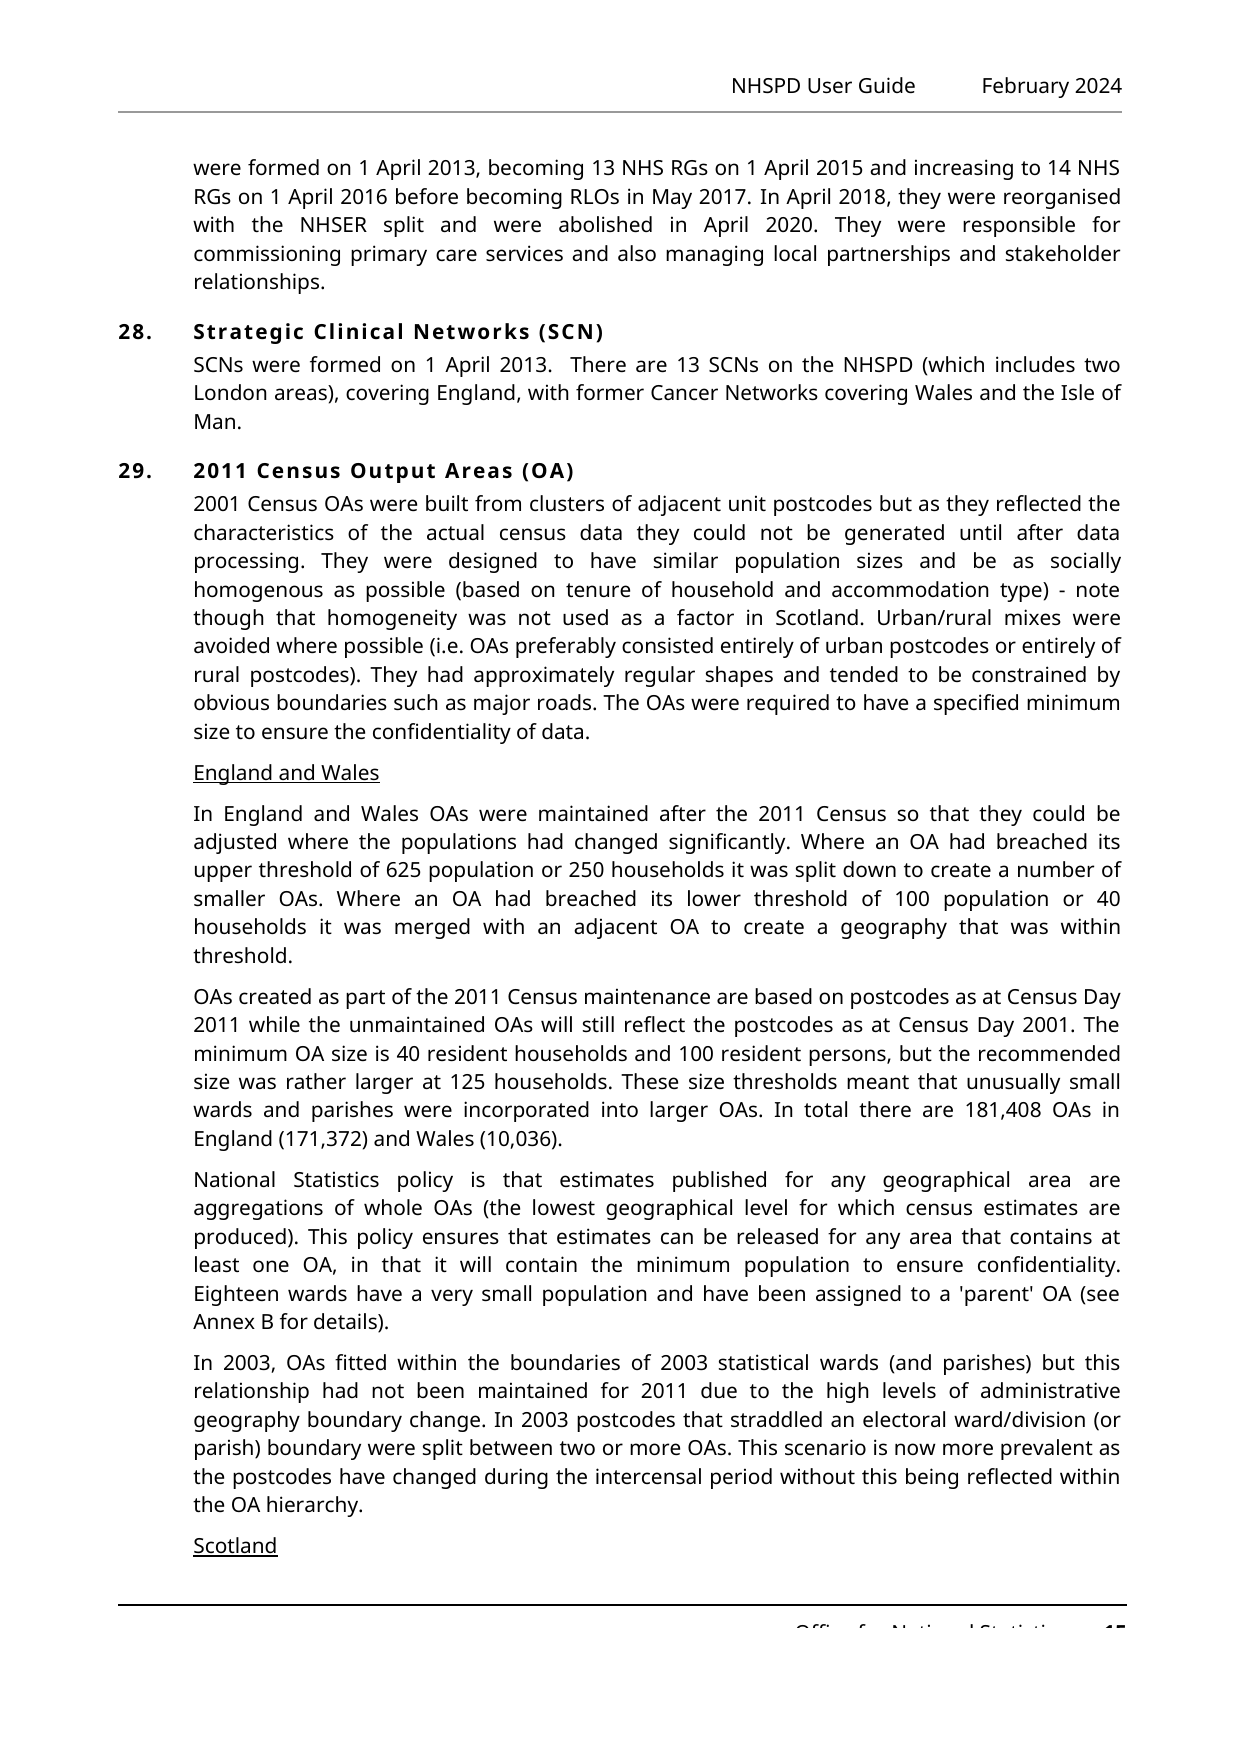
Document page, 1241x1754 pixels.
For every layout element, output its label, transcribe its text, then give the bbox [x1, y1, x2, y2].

subtitle 29. 2011 Census Output Areas (OA) [118, 460, 1122, 483]
text OAs created as part of the 2011 Census maintenance are based on postcodes as at Census Day 2011 while the unmaintained OAs will still reflect the postcodes as at Census Day 2001. The minimum OA size is 40 resident households and 100 resident persons, but the recommended size was rather larger at 125 households. These size thresholds meant that unusually small wards and parishes were incorporated into larger OAs. In total there are 181,408 OAs in England (171,372) and Wales (10,036). [193, 982, 1122, 1152]
text England and Wales [193, 758, 1122, 786]
text 2001 Census OAs were built from clusters of adjacent unit postcodes but as they reflected the characteristics of the actual census data they could not be generated until after data processing. They were designed to have similar population sizes and be as socially homogenous as possible (based on tenure of household and accommodation type) - note though that homogeneity was not used as a factor in Scotland. Urban/rural mixes were avoided where possible (i.e. OAs preferably consisted entirely of urban postcodes or entirely of rural postcodes). They had approximately regular shapes and tended to be constrained by obvious boundaries such as major roads. The OAs were required to have a specified minimum size to ensure the confidentiality of data. [193, 489, 1122, 745]
text National Statistics policy is that estimates published for any geographical area are aggregations of whole OAs (the lowest geographical level for which census estimates are produced). This policy ensures that estimates can be released for any area that contains at least one OA, in that it will contain the minimum population to ensure confidentiality. Eighteen wards have a very small population and have been assigned to a 'parent' OA (see Annex B for details). [193, 1165, 1122, 1336]
text In 2003, OAs fitted within the boundaries of 2003 statistical wards (and parishes) but this relationship had not been maintained for 2011 due to the high levels of administrative geography boundary change. In 2003 postcodes that straddled an electoral ward/division (or parish) boundary were split between two or more OAs. This scenario is now more prevalent as the postcodes have changed during the intercensal period without this being reflected within the OA hierarchy. [193, 1348, 1122, 1519]
text SCNs were formed on 1 April 2013. There are 13 SCNs on the NHSPD (which includes two London areas), covering England, with former Cancer Networks covering Wales and the Isle of Man. [193, 350, 1122, 435]
subtitle 28. Strategic Clinical Networks (SCN) [118, 321, 1122, 344]
text Scotland [193, 1531, 1122, 1560]
text In England and Wales OAs were maintained after the 2011 Census so that they could be adjusted where the populations had changed significantly. Where an OA had breached its upper threshold of 625 population or 250 households it was split down to create a number of smaller OAs. Where an OA had breached its lower threshold of 100 population or 40 households it was merged with an adjacent OA to create a geography that was within threshold. [193, 799, 1122, 969]
text were formed on 1 April 2013, becoming 13 NHS RGs on 1 April 2015 and increasing to 14 NHS RGs on 1 April 2016 before becoming RLOs in May 2017. In April 2018, they were reorganised with the NHSER split and were abolished in April 2020. They were responsible for commissioning primary care services and also managing local partnerships and stakeholder relationships. [193, 153, 1122, 296]
